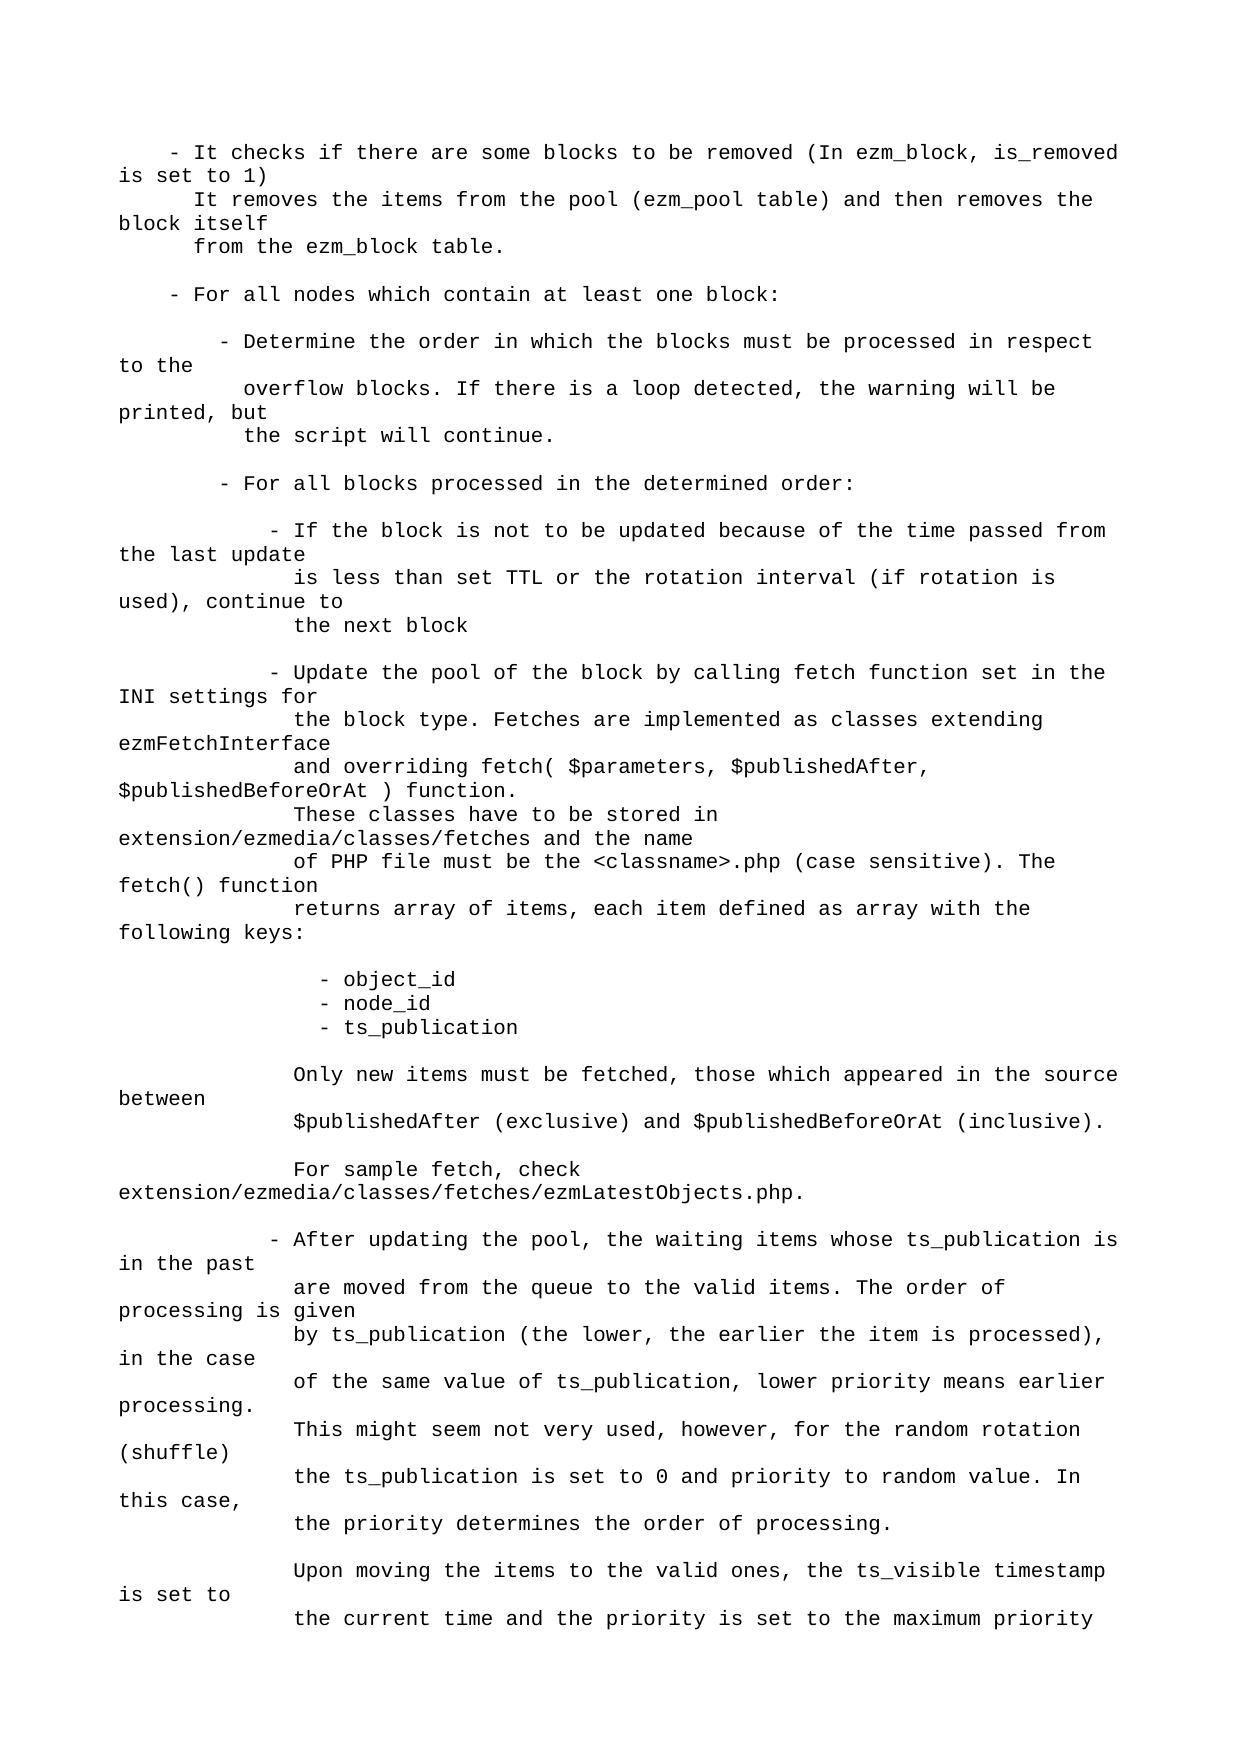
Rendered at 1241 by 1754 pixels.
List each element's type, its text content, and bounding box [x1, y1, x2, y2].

text $publishedAfter (exclusive) and $publishedBeforeOrAt (inclusive). [118, 1111, 1122, 1135]
text of PHP file must be the <classname>.php (case sensitive). The fetch() function [118, 851, 1122, 898]
text - It checks if there are some blocks to be removed (In ezm_block, is_removed is set to 1) [118, 142, 1122, 189]
text - Determine the order in which the blocks must be processed in respect to the [118, 331, 1122, 378]
text and overriding fetch( $parameters, $publishedAfter, $publishedBeforeOrAt ) function. [118, 757, 1122, 804]
text For sample fetch, check extension/ezmedia/classes/fetches/ezmLatestObjects.php. [118, 1158, 1122, 1206]
text the current time and the priority is set to the maximum priority [118, 1608, 1122, 1631]
text - After updating the pool, the waiting items whose ts_publication is in the past [118, 1229, 1122, 1277]
text - If the block is not to be updated because of the time passed from the last update [118, 520, 1122, 567]
text is less than set TTL or the rotation interval (if rotation is used), continue to [118, 567, 1122, 615]
text the block type. Fetches are implemented as classes extending ezmFetchInterface [118, 709, 1122, 757]
text the next block [118, 615, 1122, 638]
text - object_id [118, 969, 1122, 993]
text overflow blocks. If there is a loop detected, the warning will be printed, but [118, 378, 1122, 426]
text These classes have to be stored in extension/ezmedia/classes/fetches and the name [118, 804, 1122, 851]
text the script will continue. [118, 426, 1122, 449]
text returns array of items, each item defined as array with the following keys: [118, 898, 1122, 946]
text from the ezm_block table. [118, 236, 1122, 260]
text Upon moving the items to the valid ones, the ts_visible timestamp is set to [118, 1561, 1122, 1608]
text the ts_publication is set to 0 and priority to random value. In this case, [118, 1466, 1122, 1513]
text are moved from the queue to the valid items. The order of processing is given [118, 1277, 1122, 1324]
text Only new items must be fetched, those which appeared in the source between [118, 1064, 1122, 1111]
text of the same value of ts_publication, lower priority means earlier processing. [118, 1371, 1122, 1419]
text - For all blocks processed in the determined order: [118, 473, 1122, 496]
text the priority determines the order of processing. [118, 1513, 1122, 1537]
text - ts_publication [118, 1017, 1122, 1040]
text - For all nodes which contain at least one block: [118, 284, 1122, 307]
text This might seem not very used, however, for the random rotation (shuffle) [118, 1419, 1122, 1466]
text - Update the pool of the block by calling fetch function set in the INI settings for [118, 662, 1122, 709]
text It removes the items from the pool (ezm_pool table) and then removes the block itself [118, 189, 1122, 236]
text by ts_publication (the lower, the earlier the item is processed), in the case [118, 1324, 1122, 1371]
text - node_id [118, 993, 1122, 1017]
